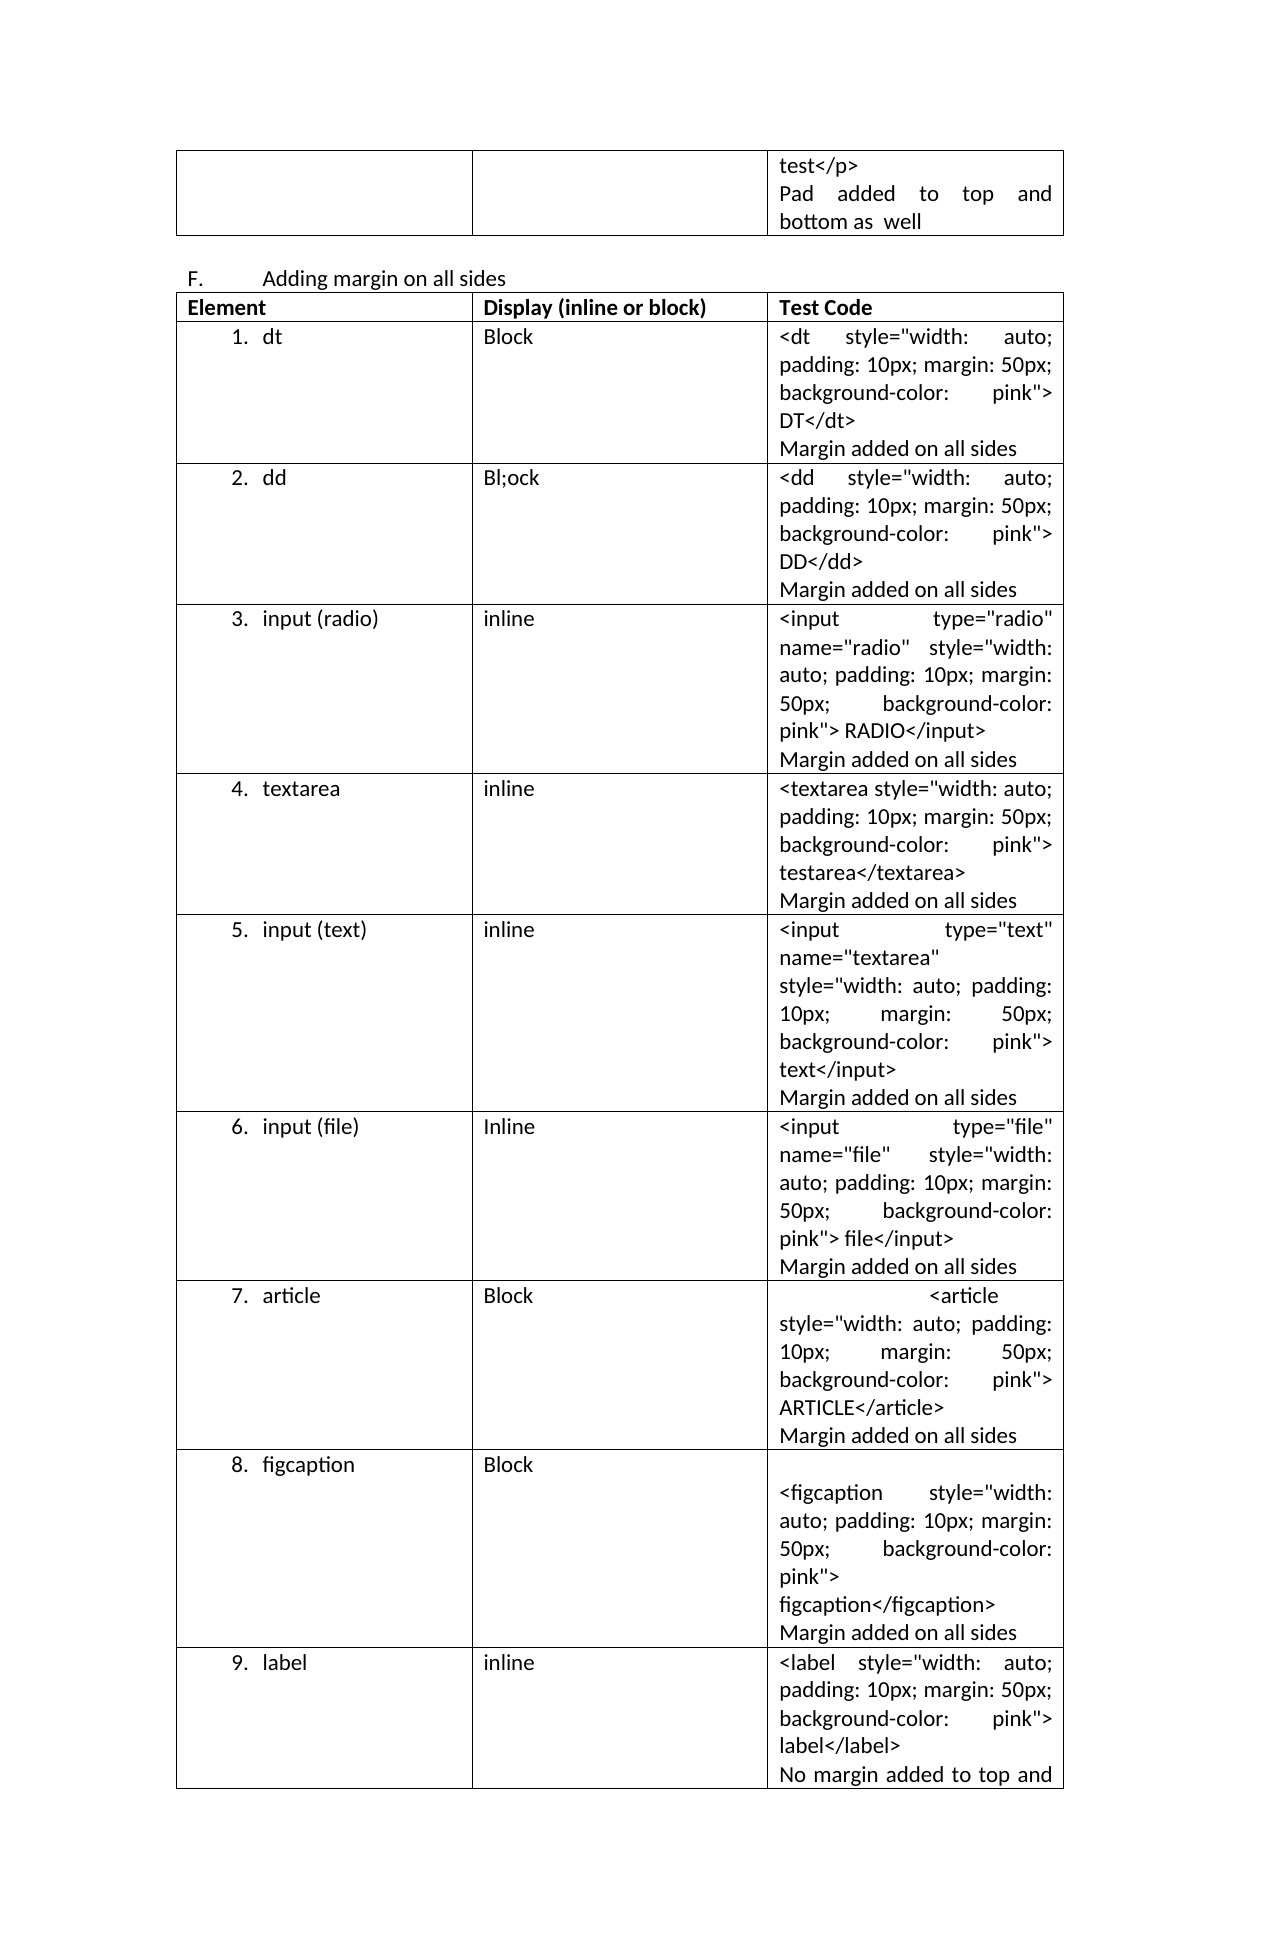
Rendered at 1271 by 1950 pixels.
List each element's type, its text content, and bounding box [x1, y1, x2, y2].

table_header Element [461, 293, 472, 321]
table_cell input (file) [177, 1112, 472, 1280]
list Adding margin on all sides [187, 264, 1083, 292]
table_cell input (text) [177, 915, 472, 1111]
table_cell textarea [177, 774, 472, 914]
table_cell figcaption [177, 1450, 472, 1647]
table_cell [177, 151, 472, 235]
table_cell Block [473, 322, 767, 462]
table_header Test Code [768, 293, 779, 321]
table_cell [473, 151, 767, 235]
table_cell Bl;ock [473, 464, 767, 603]
table_cell Block [473, 1281, 767, 1449]
table_header Test Code [1053, 293, 1063, 321]
table_cell article [177, 1281, 472, 1449]
table_cell Inline [473, 1112, 767, 1280]
table_cell dt [177, 322, 472, 462]
table_cell dd [177, 464, 472, 603]
table_cell inline [473, 605, 767, 773]
table_cell inline [473, 915, 767, 1111]
table_header Element [177, 293, 187, 321]
table_cell inline [473, 774, 767, 914]
table_cell inline [473, 1648, 767, 1788]
table_cell Block [473, 1450, 767, 1647]
table_cell input (radio) [177, 605, 472, 773]
table_cell label [177, 1648, 472, 1788]
